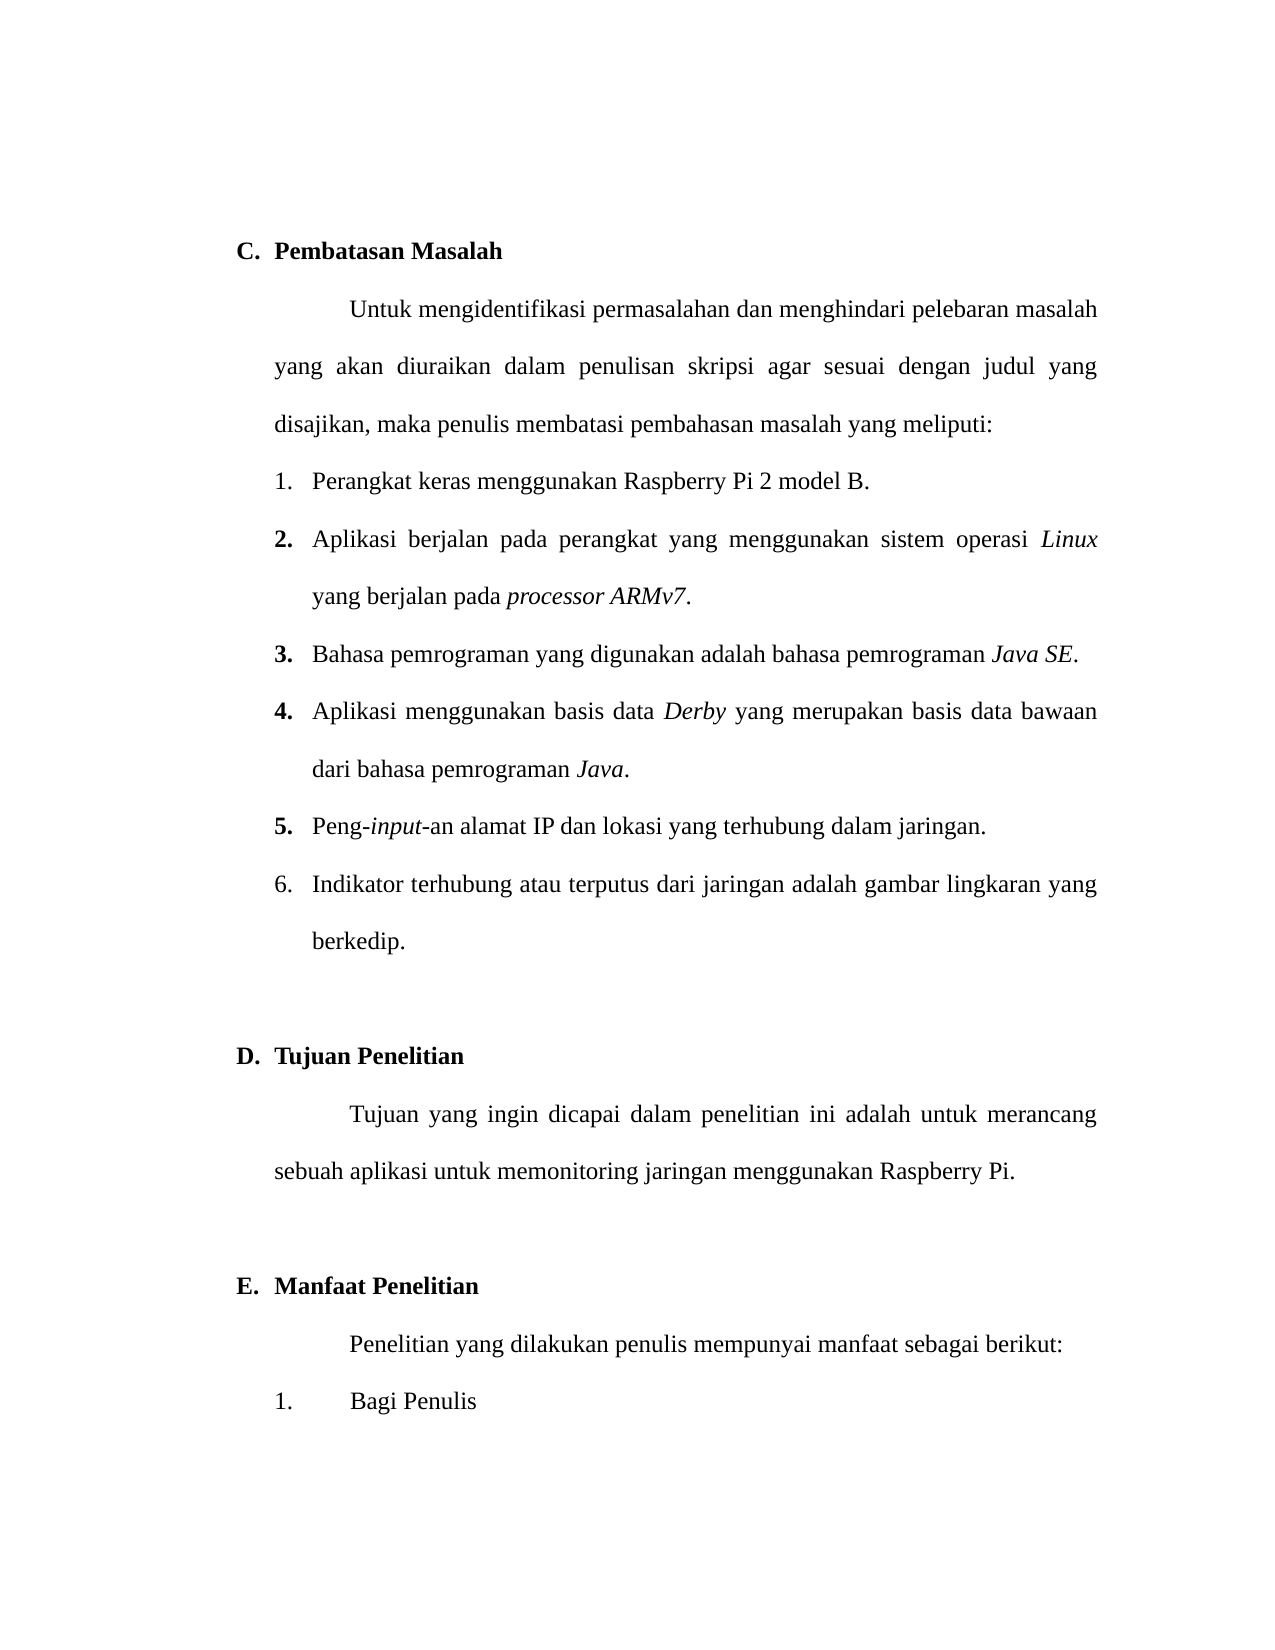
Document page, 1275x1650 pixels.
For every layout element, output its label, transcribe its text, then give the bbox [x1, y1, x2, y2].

list Indikator terhubung atau terputus dari jaringan adalah gambar lingkaran yang berkedip. [274, 869, 1098, 955]
list Manfaat Penelitian [236, 1271, 1098, 1300]
list Aplikasi berjalan pada perangkat yang menggunakan sistem operasi Linux yang berjalan pada processor ARMv7. [274, 524, 1098, 610]
text Untuk mengidentifikasi permasalahan dan menghindari pelebaran masalah yang akan diuraikan dalam penulisan skripsi agar sesuai dengan judul yang disajikan, maka penulis membatasi pembahasan masalah yang meliputi: [274, 294, 1098, 437]
list Peng-input-an alamat IP dan lokasi yang terhubung dalam jaringan. [274, 811, 1098, 840]
list Pembatasan Masalah [236, 236, 1098, 265]
text Penelitian yang dilakukan penulis mempunyai manfaat sebagai berikut: [274, 1329, 1098, 1357]
list Perangkat keras menggunakan Raspberry Pi 2 model B. [274, 466, 1098, 495]
list Tujuan Penelitian [236, 1041, 1098, 1070]
text Tujuan yang ingin dicapai dalam penelitian ini adalah untuk merancang sebuah aplikasi untuk memonitoring jaringan menggunakan Raspberry Pi. [274, 1099, 1098, 1185]
list Bagi Penulis [274, 1386, 1098, 1415]
list Aplikasi menggunakan basis data Derby yang merupakan basis data bawaan dari bahasa pemrograman Java. [274, 696, 1098, 782]
list Bahasa pemrograman yang digunakan adalah bahasa pemrograman Java SE. [274, 639, 1098, 667]
